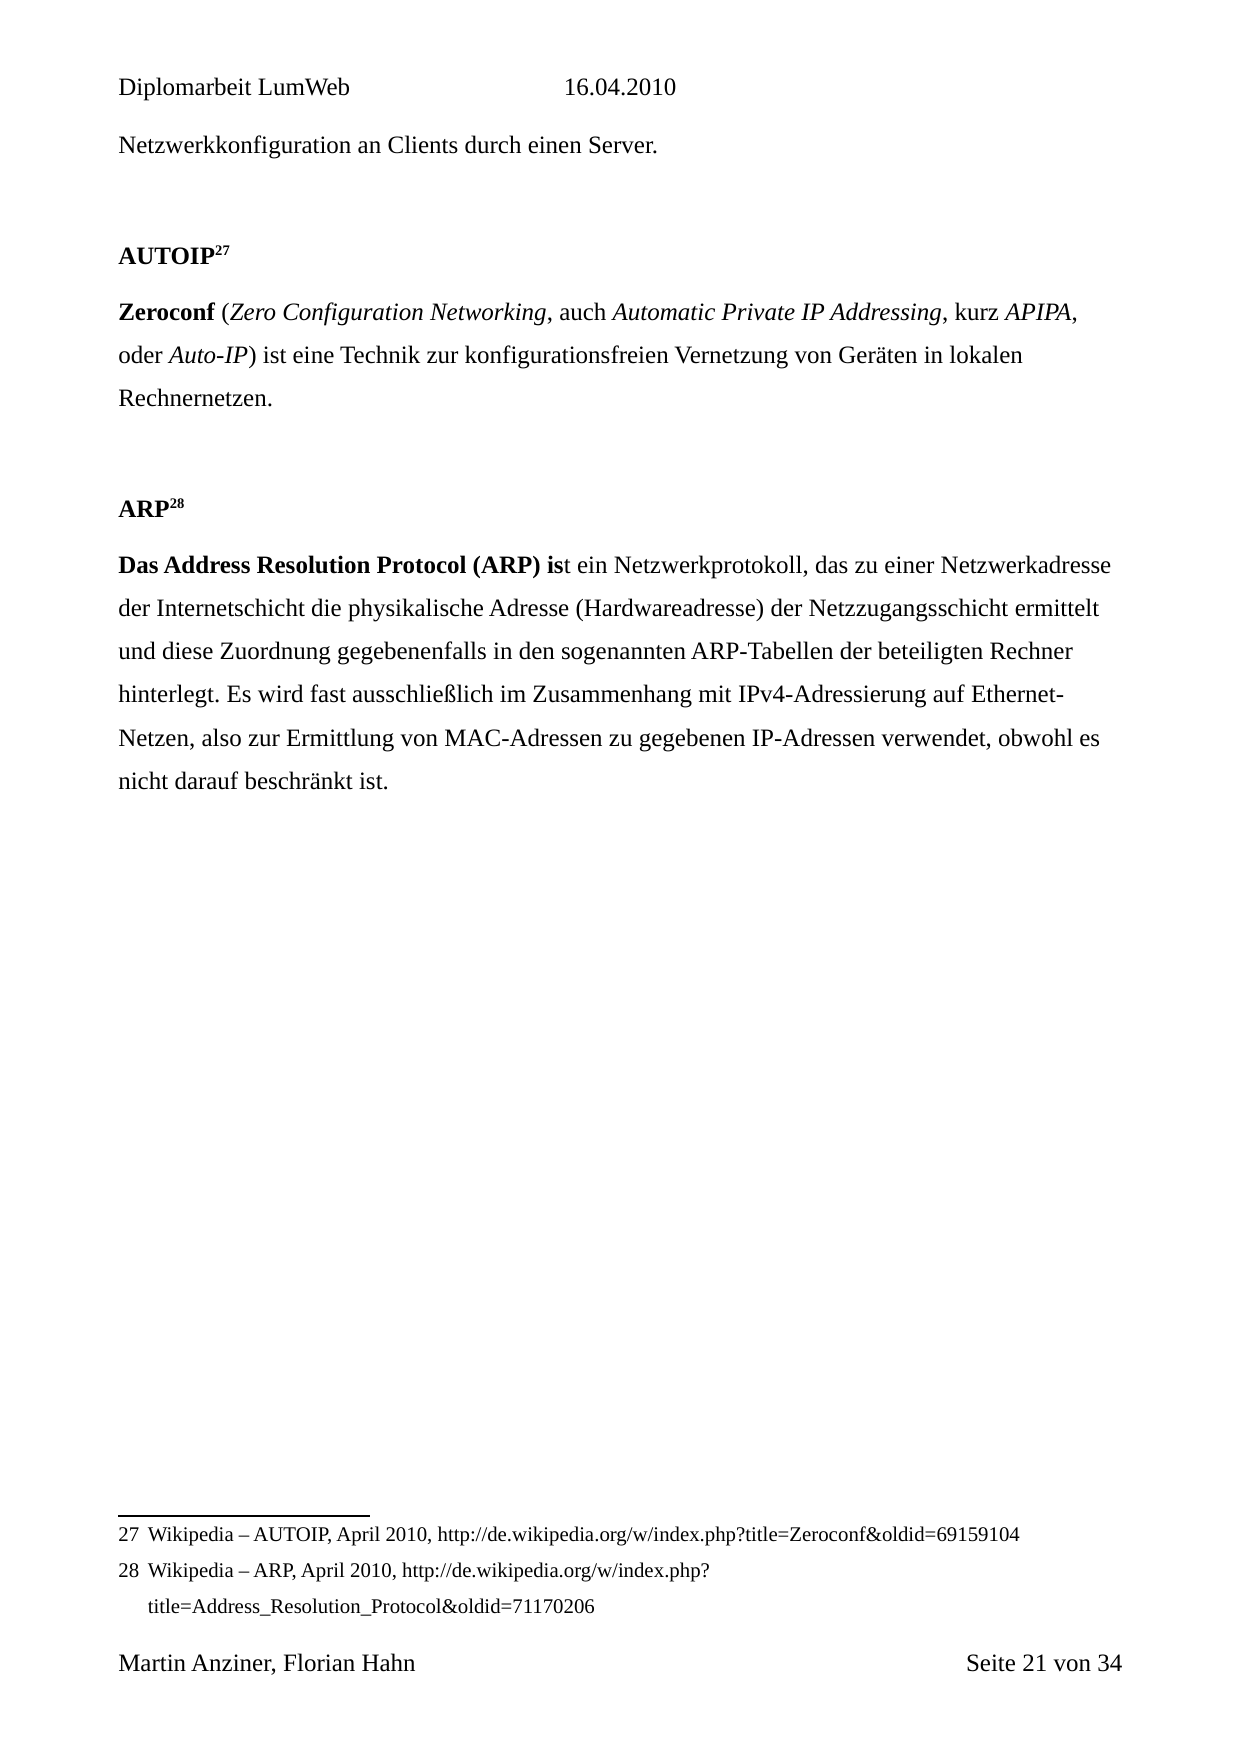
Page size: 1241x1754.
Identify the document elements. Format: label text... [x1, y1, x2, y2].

text AUTOIP [118, 241, 1122, 270]
text Netzwerkkonfiguration an Clients durch einen Server. [118, 130, 1122, 159]
text ARP [118, 494, 1122, 523]
text Das Address Resolution Protocol (ARP) ist ein Netzwerkprotokoll, das zu einer Netzwerkadresse der Internetschicht die physikalische Adresse (Hardwareadresse) der Netzzugangsschicht ermittelt und diese Zuordnung gegebenenfalls in den sogenannten ARP-Tabellen der beteiligten Rechner hinterlegt. Es wird fast ausschließlich im Zusammenhang mit IPv4-Adressierung auf Ethernet-Netzen, also zur Ermittlung von MAC-Adressen zu gegebenen IP-Adressen verwendet, obwohl es nicht darauf beschränkt ist. [118, 550, 1122, 794]
text Zeroconf (Zero Configuration Networking, auch Automatic Private IP Addressing, kurz APIPA, oder Auto-IP) ist eine Technik zur konfigurationsfreien Vernetzung von Geräten in lokalen Rechnernetzen. [118, 297, 1122, 412]
text Wikipedia – AUTOIP, April 2010, http://de.wikipedia.org/w/index.php?title=Zeroconf&oldid=69159104 [118, 1522, 1122, 1546]
text Wikipedia – ARP, April 2010, http://de.wikipedia.org/w/index.php?title=Address_Resolution_Protocol&oldid=71170206 [118, 1558, 1122, 1618]
